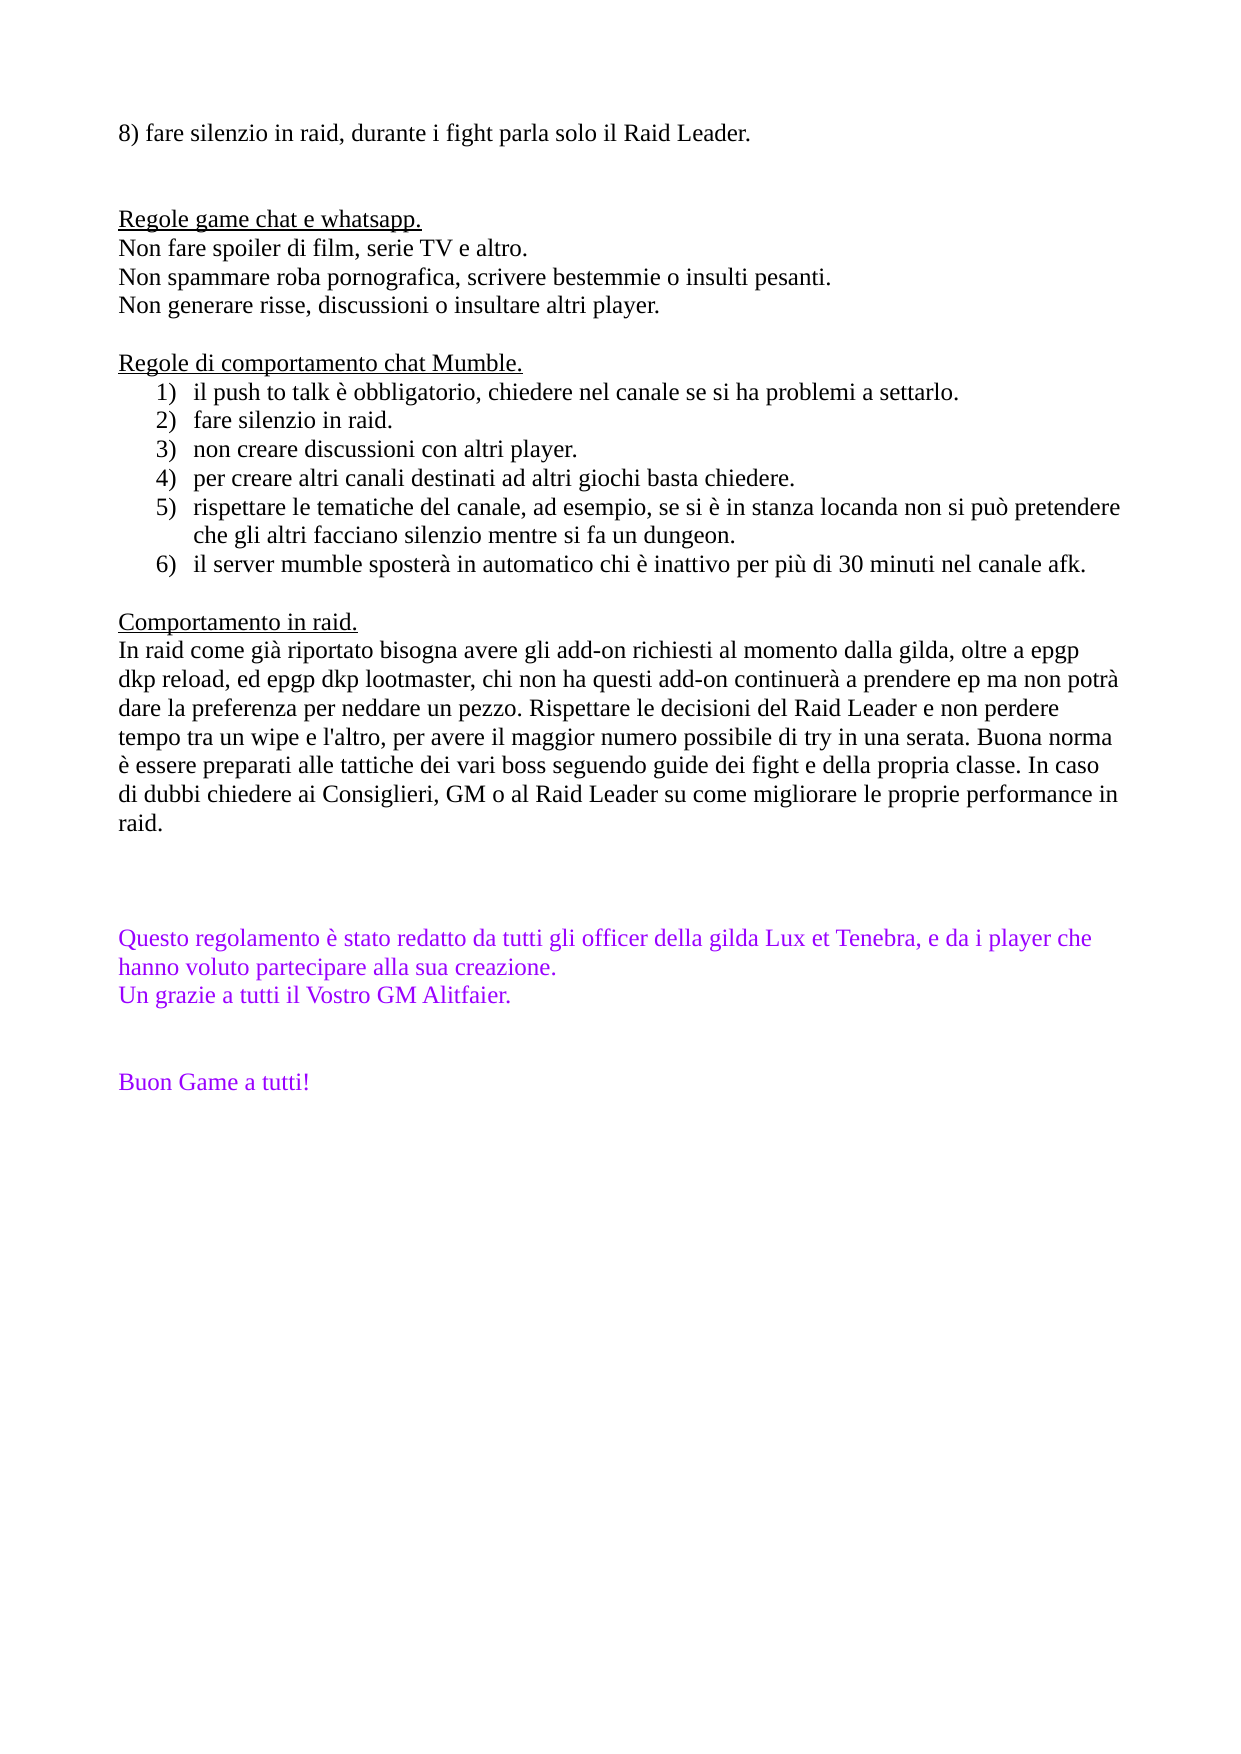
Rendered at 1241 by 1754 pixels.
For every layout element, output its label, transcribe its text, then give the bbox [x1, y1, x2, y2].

list per creare altri canali destinati ad altri giochi basta chiedere. [156, 463, 1122, 492]
text Un grazie a tutti il Vostro GM Alitfaier. [118, 981, 1122, 1009]
list il push to talk è obbligatorio, chiedere nel canale se si ha problemi a settarlo. [156, 377, 1122, 406]
text Non generare risse, discussioni o insultare altri player. [118, 291, 1122, 319]
list il server mumble sposterà in automatico chi è inattivo per più di 30 minuti nel canale afk. [156, 549, 1122, 578]
list rispettare le tematiche del canale, ad esempio, se si è in stanza locanda non si può pretendere che gli altri facciano silenzio mentre si fa un dungeon. [156, 492, 1122, 549]
text Questo regolamento è stato redatto da tutti gli officer della gilda Lux et Tenebra, e da i player che hanno voluto partecipare alla sua creazione. [118, 923, 1122, 981]
text Regole game chat e whatsapp. [118, 204, 1122, 233]
text Comportamento in raid. [118, 607, 1122, 636]
list non creare discussioni con altri player. [156, 434, 1122, 463]
text Non spammare roba pornografica, scrivere bestemmie o insulti pesanti. [118, 262, 1122, 291]
text Regole di comportamento chat Mumble. [118, 348, 1122, 377]
text Non fare spoiler di film, serie TV e altro. [118, 233, 1122, 262]
text Buon Game a tutti! [118, 1067, 1122, 1096]
text In raid come già riportato bisogna avere gli add-on richiesti al momento dalla gilda, oltre a epgp dkp reload, ed epgp dkp lootmaster, chi non ha questi add-on continuerà a prendere ep ma non potrà dare la preferenza per neddare un pezzo. Rispettare le decisioni del Raid Leader e non perdere tempo tra un wipe e l'altro, per avere il maggior numero possibile di try in una serata. Buona norma è essere preparati alle tattiche dei vari boss seguendo guide dei fight e della propria classe. In caso di dubbi chiedere ai Consiglieri, GM o al Raid Leader su come migliorare le proprie performance in raid. [118, 636, 1122, 837]
list fare silenzio in raid. [156, 406, 1122, 434]
text 8) fare silenzio in raid, durante i fight parla solo il Raid Leader. [118, 118, 1122, 147]
